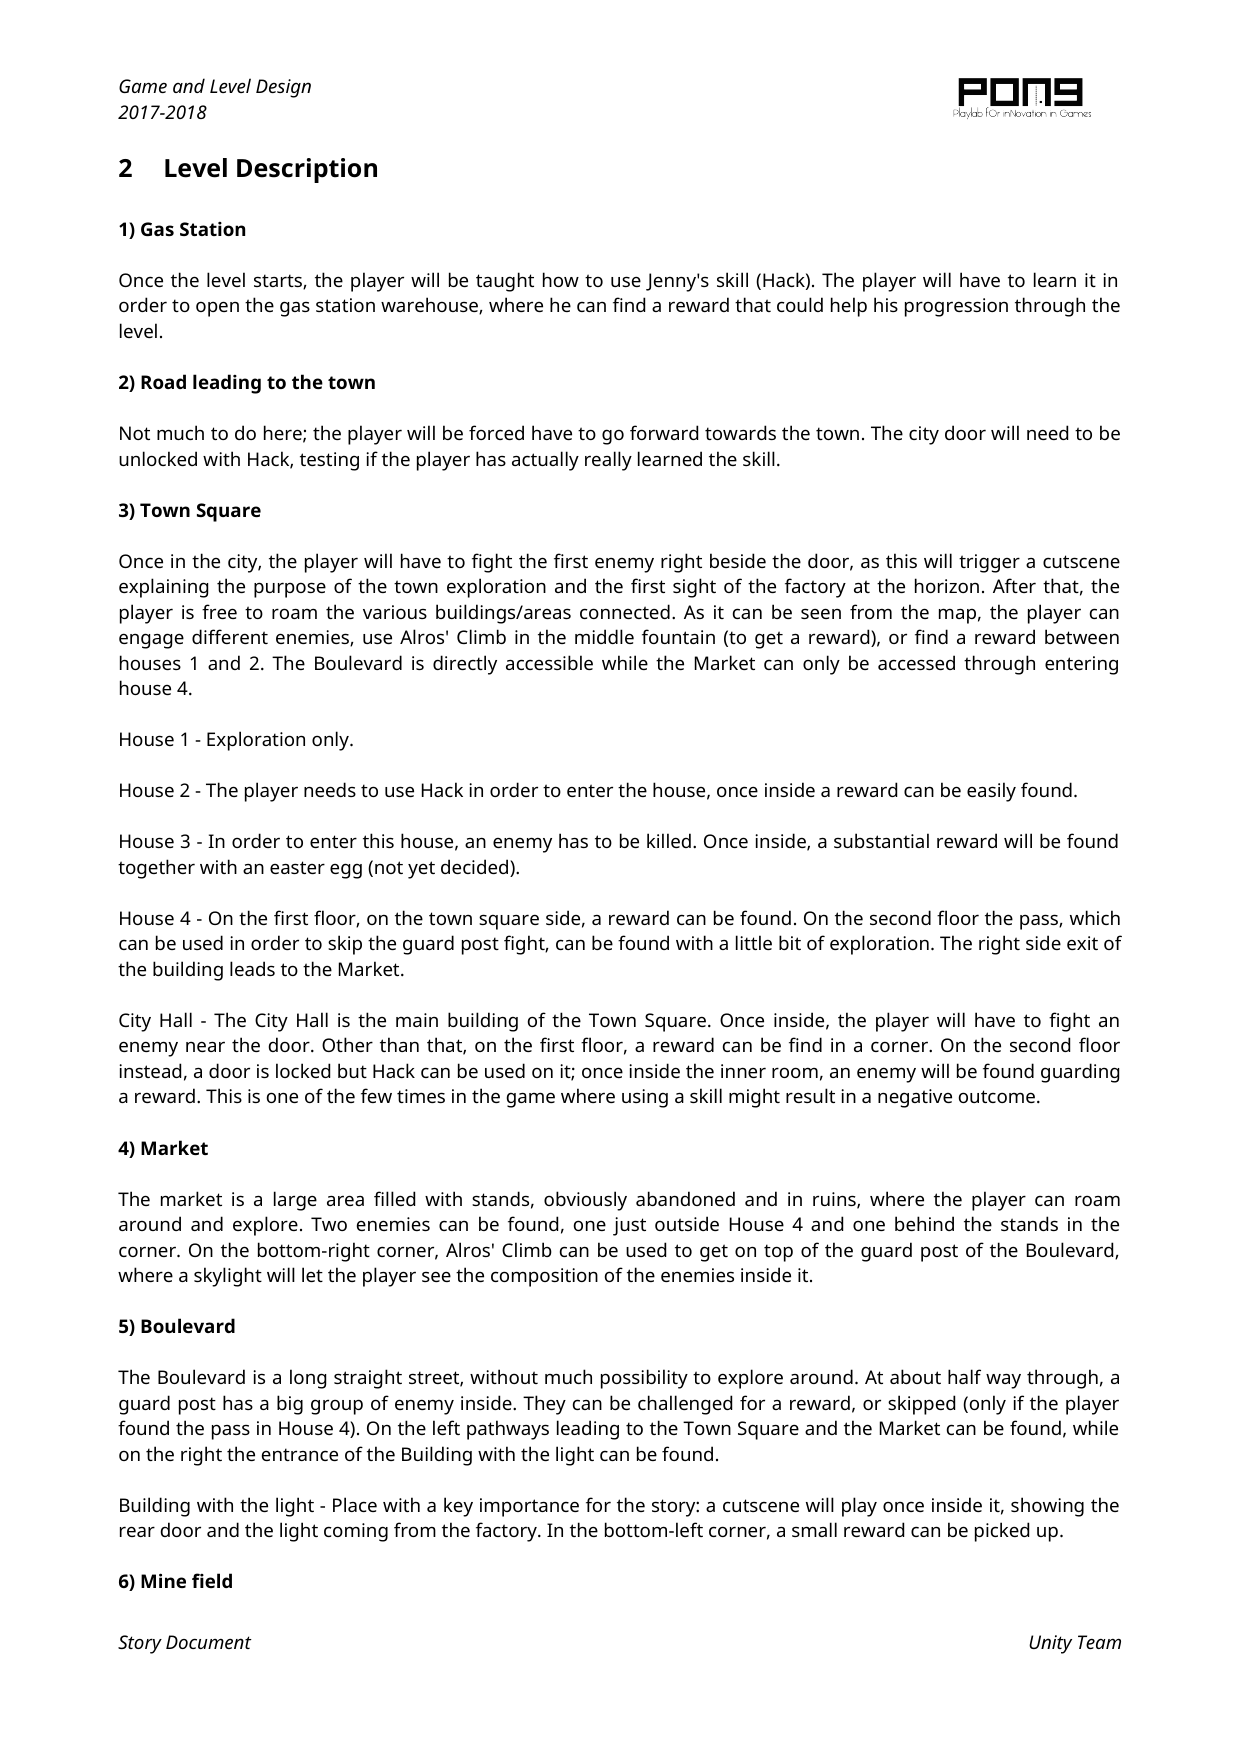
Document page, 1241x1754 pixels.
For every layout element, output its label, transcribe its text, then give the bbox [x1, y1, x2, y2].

text House 3 - In order to enter this house, an enemy has to be killed. Once inside, a substantial reward will be found together with an easter egg (not yet decided). [118, 829, 1122, 880]
subtitle Level Description [118, 150, 1122, 184]
text House 4 - On the first floor, on the town square side, a reward can be found. On the second floor the pass, which can be used in order to skip the guard post fight, can be found with a little bit of exploration. The right side exit of the building leads to the Market. [118, 905, 1122, 982]
text City Hall - The City Hall is the main building of the Town Square. Once inside, the player will have to fight an enemy near the door. Other than that, on the first floor, a reward can be find in a corner. On the second floor instead, a door is locked but Hack can be used on it; once inside the inner room, an enemy will be found guarding a reward. This is one of the few times in the game where using a skill might result in a negative outcome. [118, 1007, 1122, 1109]
text Once in the city, the player will have to fight the first enemy right beside the door, as this will trigger a cutscene explaining the purpose of the town exploration and the first sight of the factory at the horizon. After that, the player is free to roam the various buildings/areas connected. As it can be seen from the map, the player can engage different enemies, use Alros' Climb in the middle fountain (to get a reward), or find a reward between houses 1 and 2. The Boulevard is directly accessible while the Market can only be accessed through entering house 4. [118, 548, 1122, 701]
text House 2 - The player needs to use Hack in order to enter the house, once inside a reward can be easily found. [118, 778, 1122, 803]
text Once the level starts, the player will be taught how to use Jenny's skill (Hack). The player will have to learn it in order to open the gas station warehouse, where he can find a reward that could help his progression through the level. [118, 267, 1122, 344]
text The Boulevard is a long straight street, without much possibility to explore around. At about half way through, a guard post has a big group of enemy inside. They can be challenged for a reward, or skipped (only if the player found the pass in House 4). On the left pathways leading to the Town Square and the Market can be found, while on the right the entrance of the Building with the light can be found. [118, 1364, 1122, 1467]
text 4) Market [118, 1135, 1122, 1160]
text 5) Boulevard [118, 1313, 1122, 1339]
text 2) Road leading to the town [118, 369, 1122, 395]
picture [923, 73, 1122, 124]
text House 1 - Exploration only. [118, 727, 1122, 752]
text 1) Gas Station [118, 216, 1122, 242]
text 3) Town Square [118, 497, 1122, 522]
text Building with the light - Place with a key importance for the story: a cutscene will play once inside it, showing the rear door and the light coming from the factory. In the bottom-left corner, a small reward can be picked up. [118, 1492, 1122, 1543]
text The market is a large area filled with stands, obviously abandoned and in ruins, where the player can roam around and explore. Two enemies can be found, one just outside House 4 and one behind the stands in the corner. On the bottom-right corner, Alros' Climb can be used to get on top of the guard post of the Boulevard, where a skylight will let the player see the composition of the enemies inside it. [118, 1186, 1122, 1288]
text 6) Mine field [118, 1569, 1122, 1594]
text Not much to do here; the player will be forced have to go forward towards the town. The city door will need to be unlocked with Hack, testing if the player has actually really learned the skill. [118, 420, 1122, 471]
